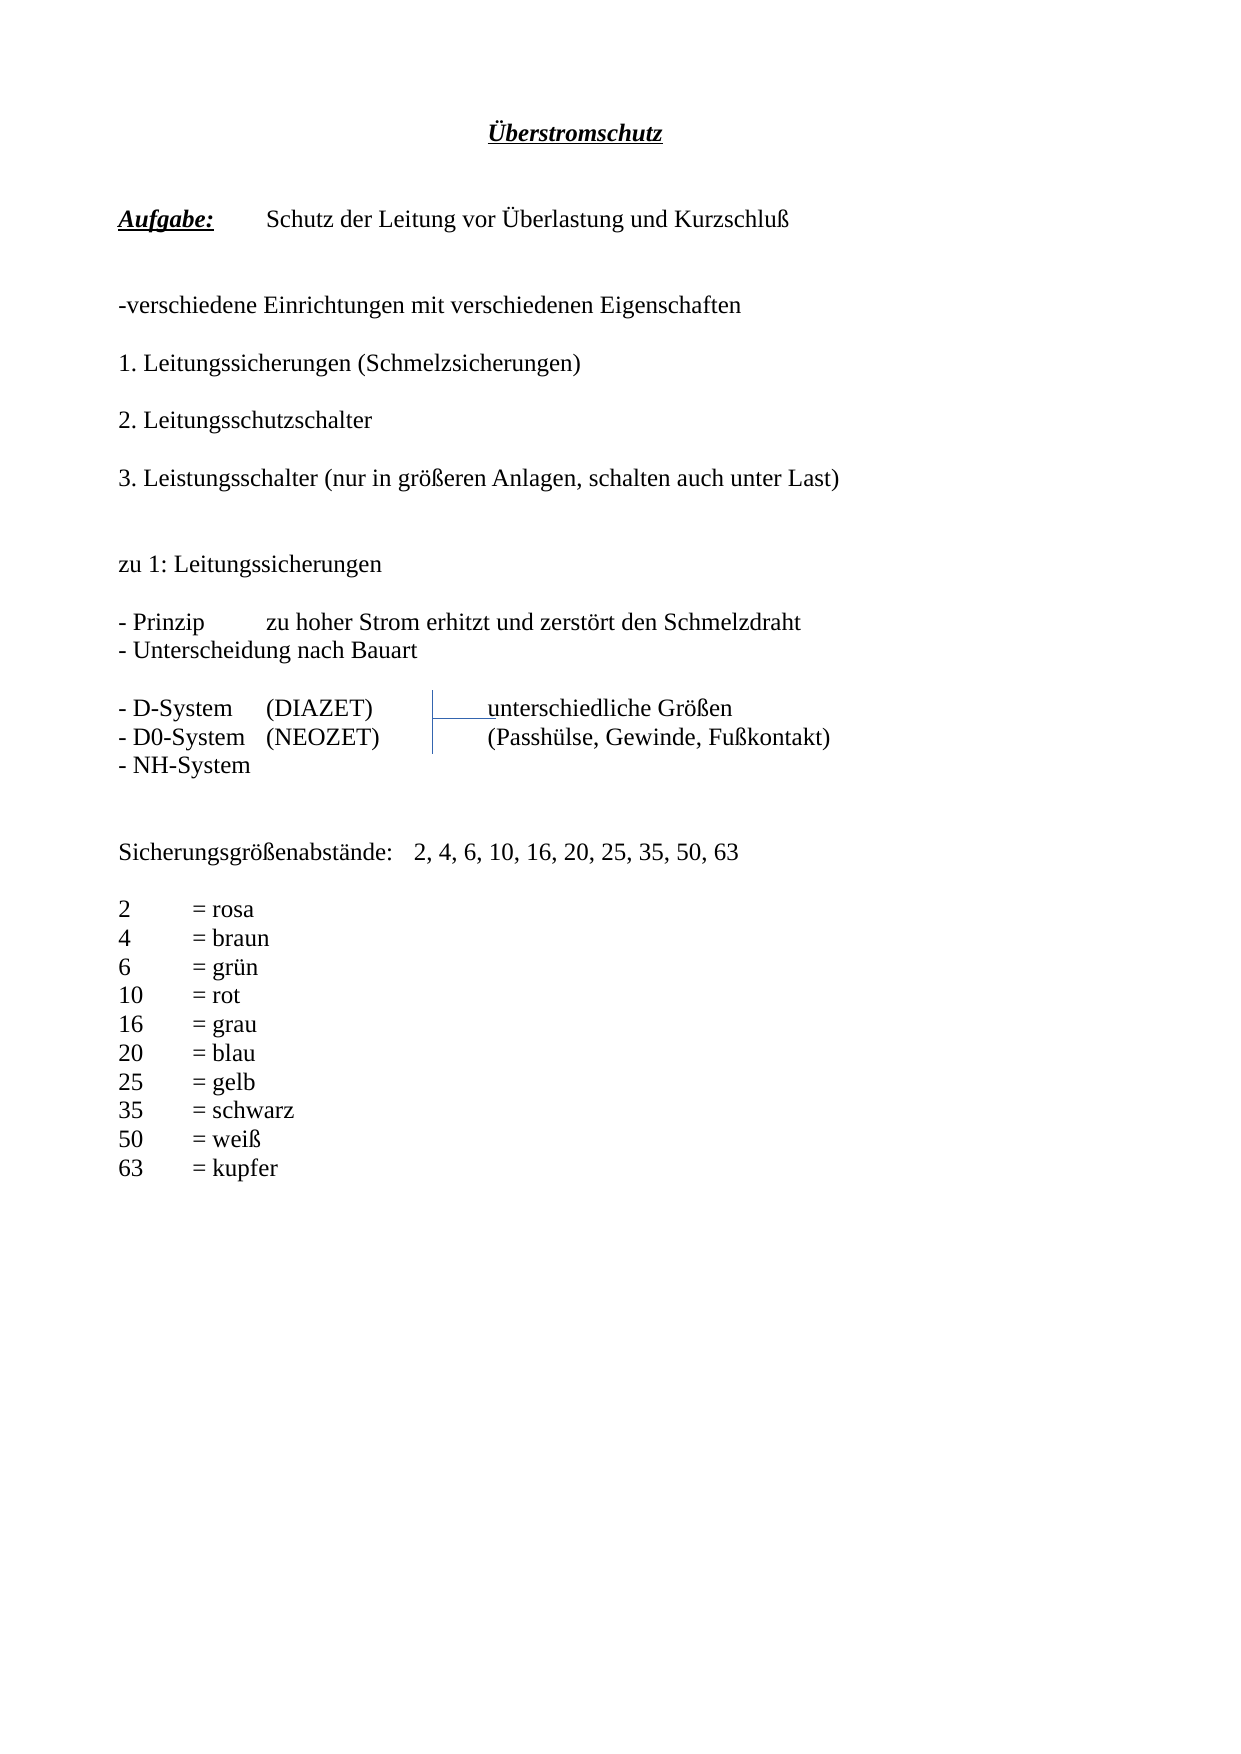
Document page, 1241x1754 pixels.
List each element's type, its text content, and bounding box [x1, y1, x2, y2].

text 16 = grau [118, 1009, 1122, 1038]
text 6 = grün [118, 952, 1122, 981]
text - D-System (DIAZET) [118, 693, 432, 722]
text 63 = kupfer [118, 1153, 1122, 1182]
text 35 = schwarz [118, 1096, 1122, 1124]
text 10 = rot [118, 981, 1122, 1009]
text (Passhülse, Gewinde, Fußkontakt) [433, 722, 1122, 751]
text - Unterscheidung nach Bauart [118, 636, 1122, 664]
text 2 = rosa [118, 894, 1122, 923]
text - Prinzip zu hoher Strom erhitzt und zerstört den Schmelzdraht [118, 607, 1122, 636]
text unterschiedliche Größen [433, 693, 1122, 722]
text -verschiedene Einrichtungen mit verschiedenen Eigenschaften [118, 291, 1122, 319]
text 2. Leitungsschutzschalter [118, 406, 1122, 434]
text - NH-System [118, 751, 1122, 779]
text 25 = gelb [118, 1067, 1122, 1096]
text Aufgabe: Schutz der Leitung vor Überlastung und Kurzschluß [118, 204, 1122, 233]
text Überstromschutz [118, 118, 1122, 147]
text 3. Leistungsschalter (nur in größeren Anlagen, schalten auch unter Last) [118, 463, 1122, 492]
text 4 = braun [118, 923, 1122, 952]
text Sicherungsgrößenabstände: 2, 4, 6, 10, 16, 20, 25, 35, 50, 63 [118, 837, 1122, 866]
text - D0-System (NEOZET) [118, 722, 432, 751]
text 20 = blau [118, 1038, 1122, 1067]
text 50 = weiß [118, 1124, 1122, 1153]
text zu 1: Leitungssicherungen [118, 549, 1122, 578]
text 1. Leitungssicherungen (Schmelzsicherungen) [118, 348, 1122, 377]
